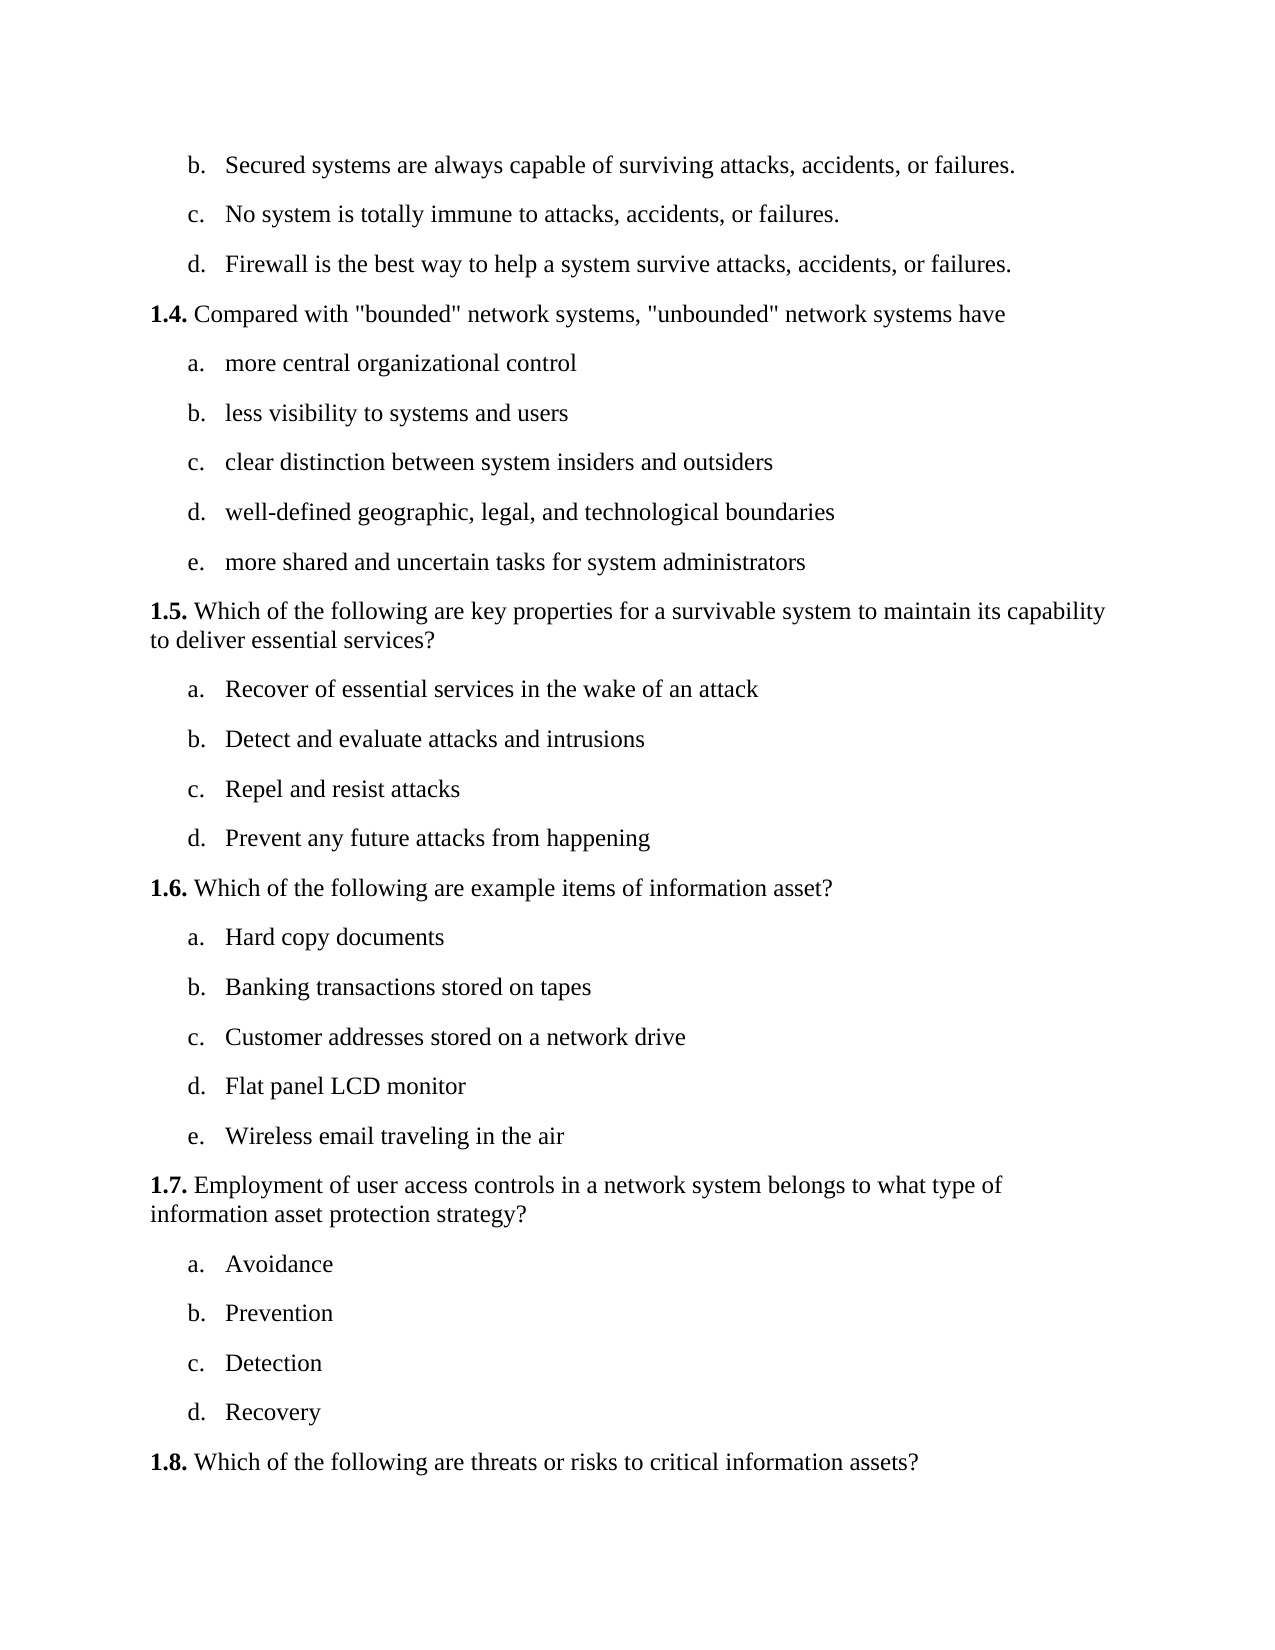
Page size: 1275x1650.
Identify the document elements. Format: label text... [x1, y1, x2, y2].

text 1.5. Which of the following are key properties for a survivable system to maintain its capability to deliver essential services? [150, 596, 1125, 654]
list clear distinction between system insiders and outsiders [187, 447, 1125, 476]
list Detection [187, 1348, 1125, 1377]
list Wireless email traveling in the air [187, 1121, 1125, 1149]
text 1.6. Which of the following are example items of information asset? [150, 873, 1125, 902]
list Customer addresses stored on a network drive [187, 1022, 1125, 1050]
list Firewall is the best way to help a system survive attacks, accidents, or failures. [187, 249, 1125, 278]
list Repel and resist attacks [187, 774, 1125, 802]
list less visibility to systems and users [187, 398, 1125, 427]
list Avoidance [187, 1249, 1125, 1277]
list Secured systems are always capable of surviving attacks, accidents, or failures. [187, 150, 1125, 179]
list Banking transactions stored on tapes [187, 972, 1125, 1001]
list Prevention [187, 1298, 1125, 1327]
text 1.4. Compared with "bounded" network systems, "unbounded" network systems have [150, 299, 1125, 327]
list Flat panel LCD monitor [187, 1071, 1125, 1100]
list Recover of essential services in the wake of an attack [187, 674, 1125, 703]
list more shared and uncertain tasks for system administrators [187, 547, 1125, 575]
list Prevent any future attacks from happening [187, 823, 1125, 852]
list Hard copy documents [187, 922, 1125, 951]
list Detect and evaluate attacks and intrusions [187, 724, 1125, 753]
text 1.7. Employment of user access controls in a network system belongs to what type of information asset protection strategy? [150, 1170, 1125, 1228]
list more central organizational control [187, 348, 1125, 377]
list No system is totally immune to attacks, accidents, or failures. [187, 199, 1125, 228]
list well-defined geographic, legal, and technological boundaries [187, 497, 1125, 526]
text 1.8. Which of the following are threats or risks to critical information assets? [150, 1447, 1125, 1476]
list Recovery [187, 1397, 1125, 1426]
